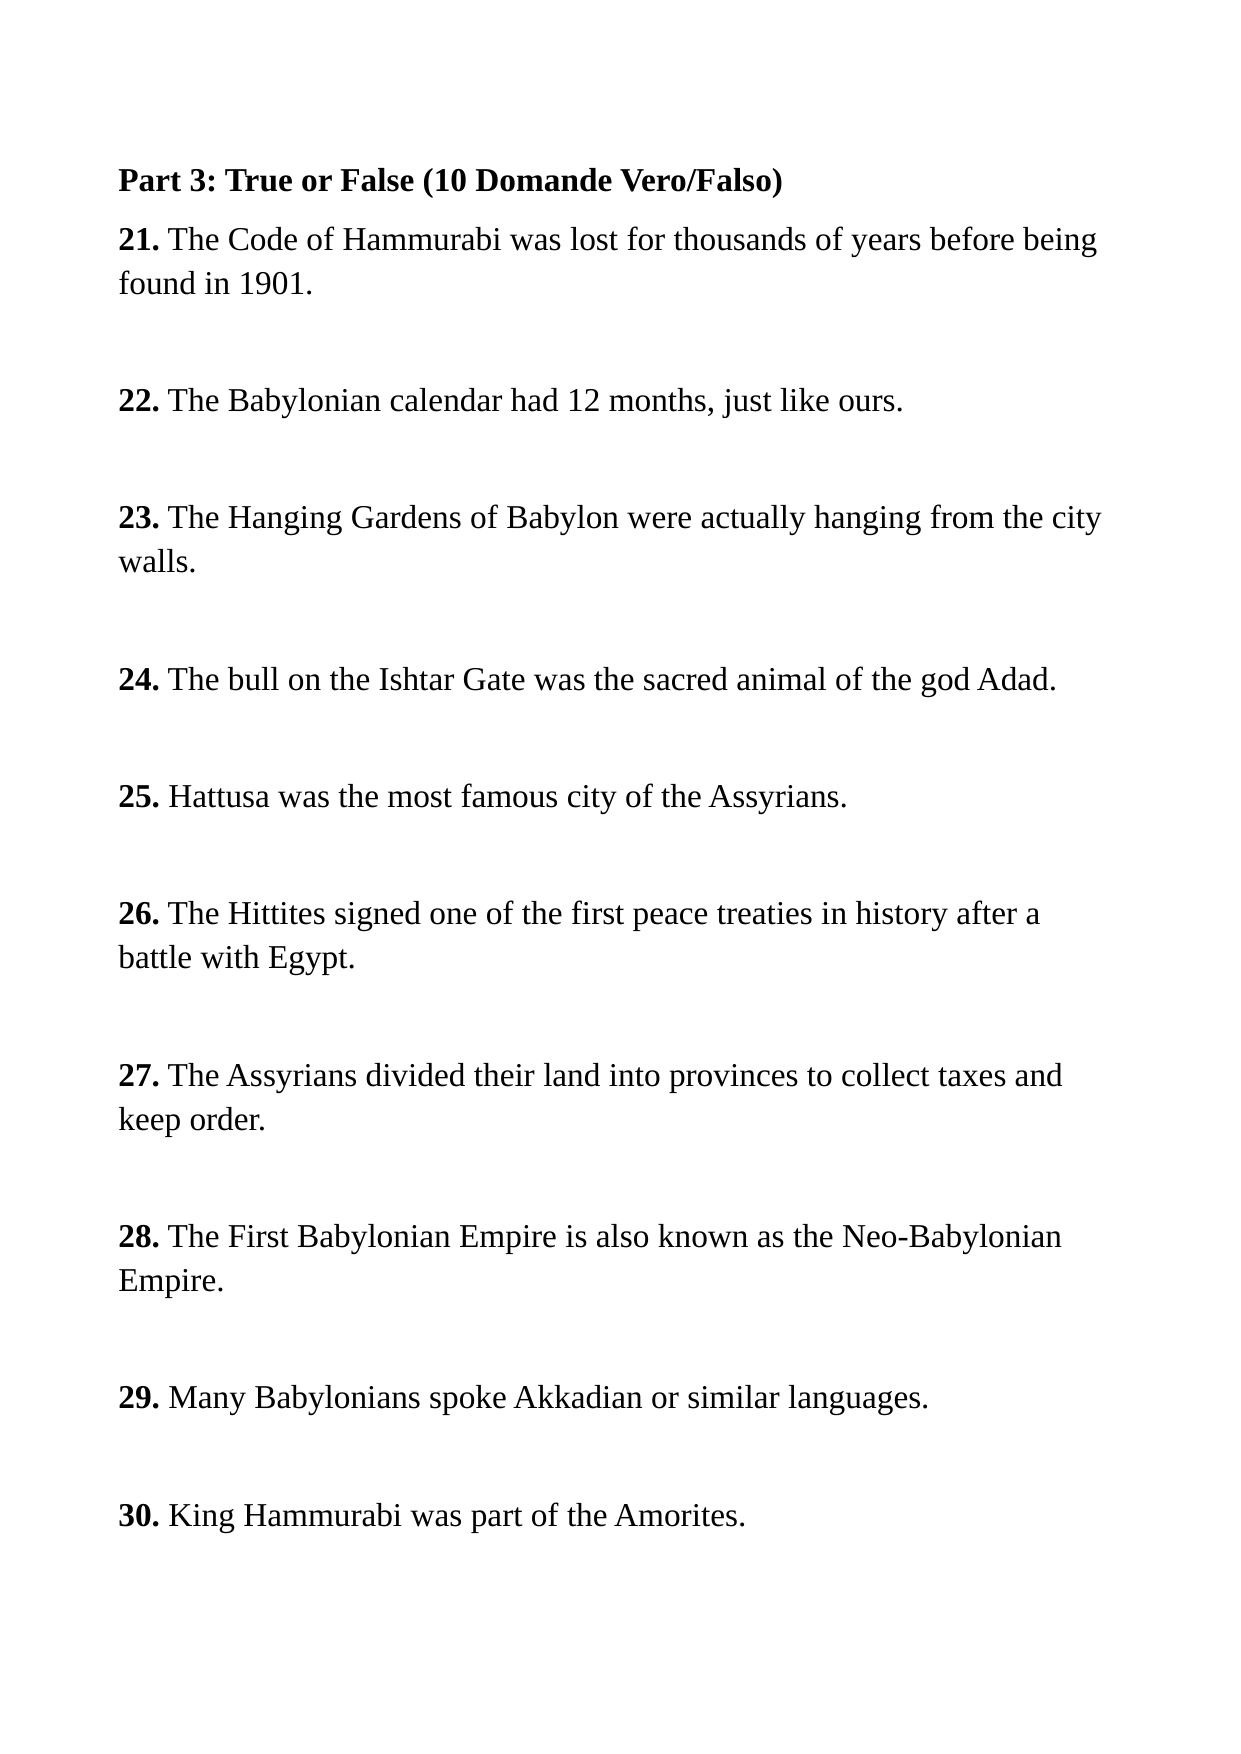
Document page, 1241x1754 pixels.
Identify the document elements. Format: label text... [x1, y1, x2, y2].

text 30. King Hammurabi was part of the Amorites. [118, 1495, 1122, 1533]
text 24. The bull on the Ishtar Gate was the sacred animal of the god Adad. [118, 659, 1122, 697]
text 27. The Assyrians divided their land into provinces to collect taxes and keep order. [118, 1055, 1122, 1137]
text 28. The First Babylonian Empire is also known as the Neo-Babylonian Empire. [118, 1216, 1122, 1299]
text 26. The Hittites signed one of the first peace treaties in history after a battle with Egypt. [118, 893, 1122, 976]
text 23. The Hanging Gardens of Babylon were actually hanging from the city walls. [118, 498, 1122, 580]
text 25. Hattusa was the most famous city of the Assyrians. [118, 776, 1122, 814]
text 21. The Code of Hammurabi was lost for thousands of years before being found in 1901. [118, 219, 1122, 301]
text 22. The Babylonian calendar had 12 months, just like ours. [118, 380, 1122, 419]
subtitle Part 3: True or False (10 Domande Vero/Falso) [118, 160, 1122, 199]
text 29. Many Babylonians spoke Akkadian or similar languages. [118, 1378, 1122, 1416]
